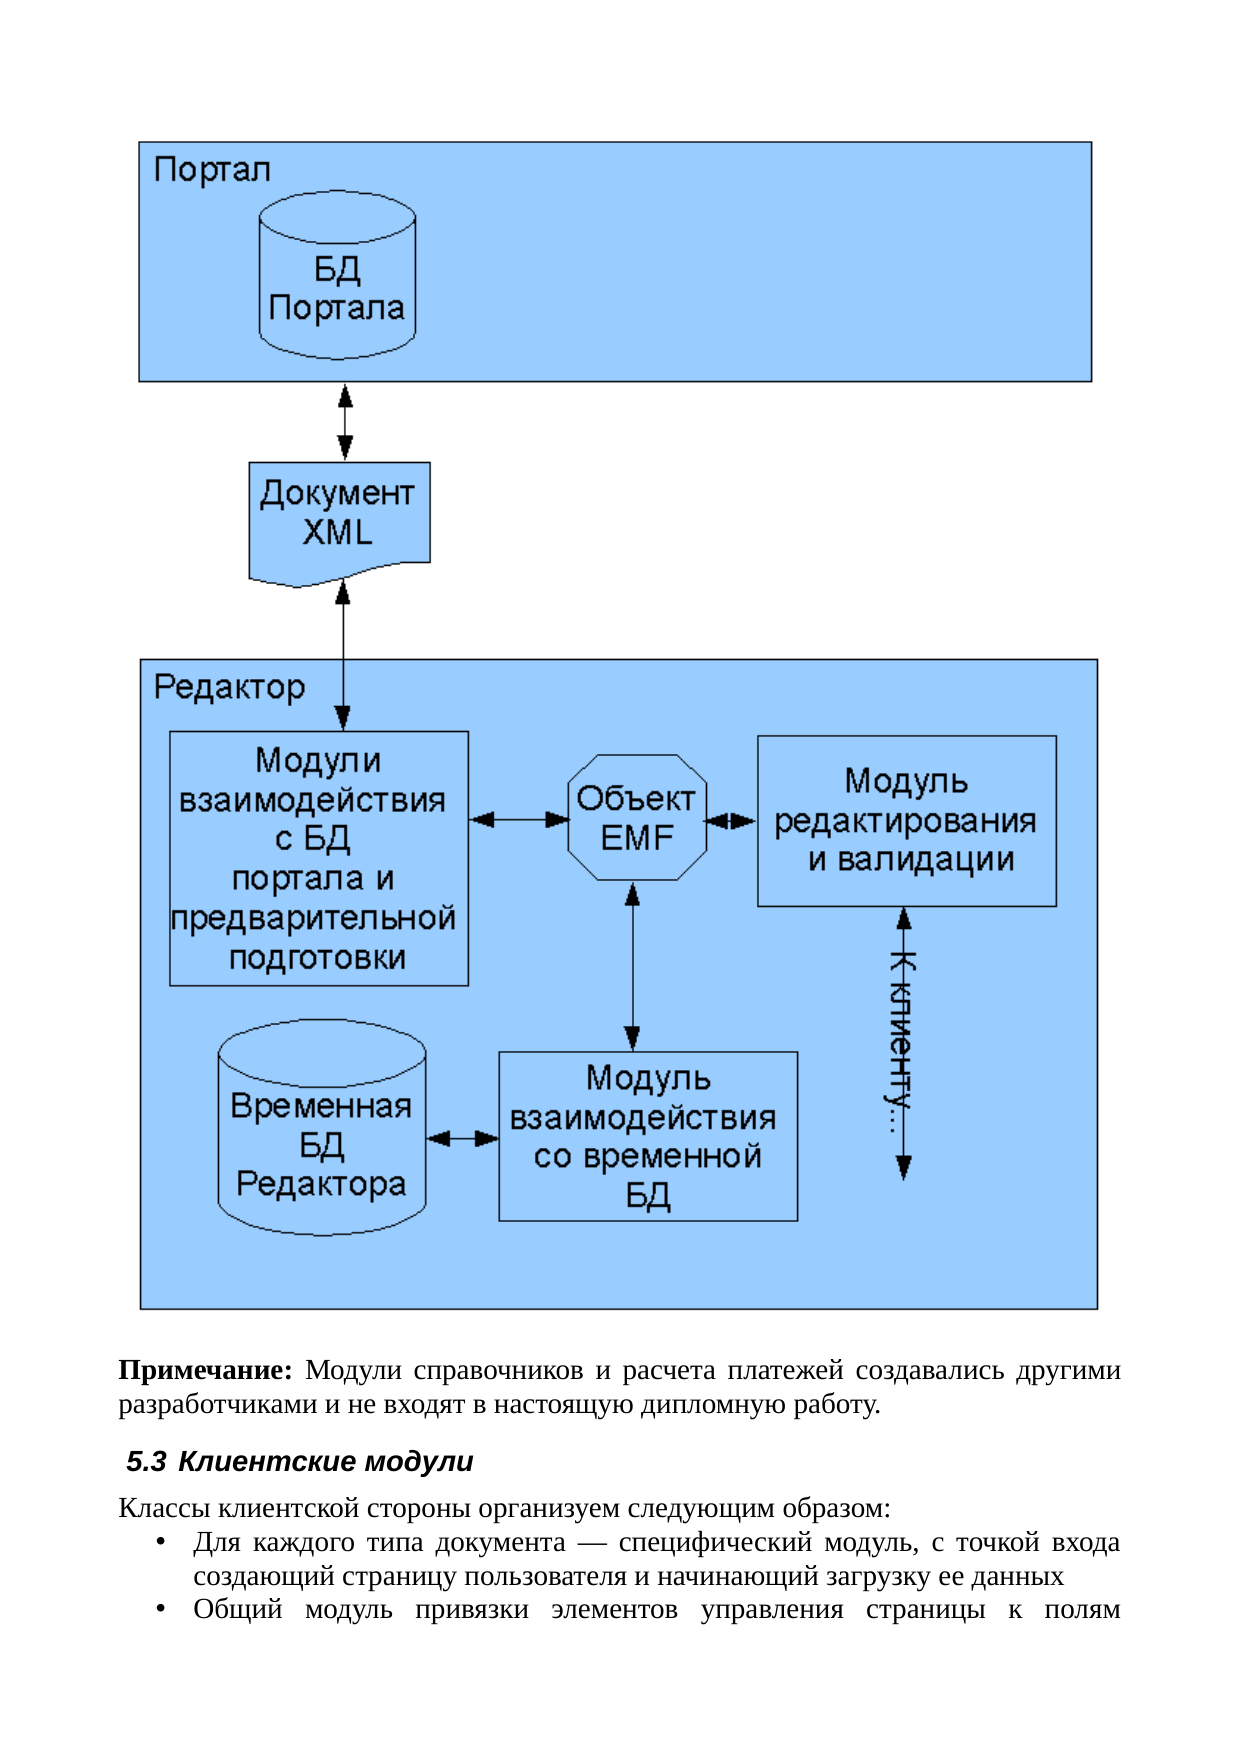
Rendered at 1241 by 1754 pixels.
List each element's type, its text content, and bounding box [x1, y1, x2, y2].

list Общий модуль привязки элементов управления страницы к полям [156, 1591, 1122, 1625]
picture [118, 118, 1122, 1319]
text Примечание: Модули справочников и расчета платежей создавались другими разработчиками и не входят в настоящую дипломную работу. [118, 1352, 1122, 1419]
text Классы клиентской стороны организуем следующим образом: [118, 1491, 1122, 1524]
list Для каждого типа документа — специфический модуль, с точкой входа создающий страницу пользователя и начинающий загрузку ее данных [156, 1524, 1122, 1591]
subtitle Клиентские модули [118, 1444, 1122, 1478]
